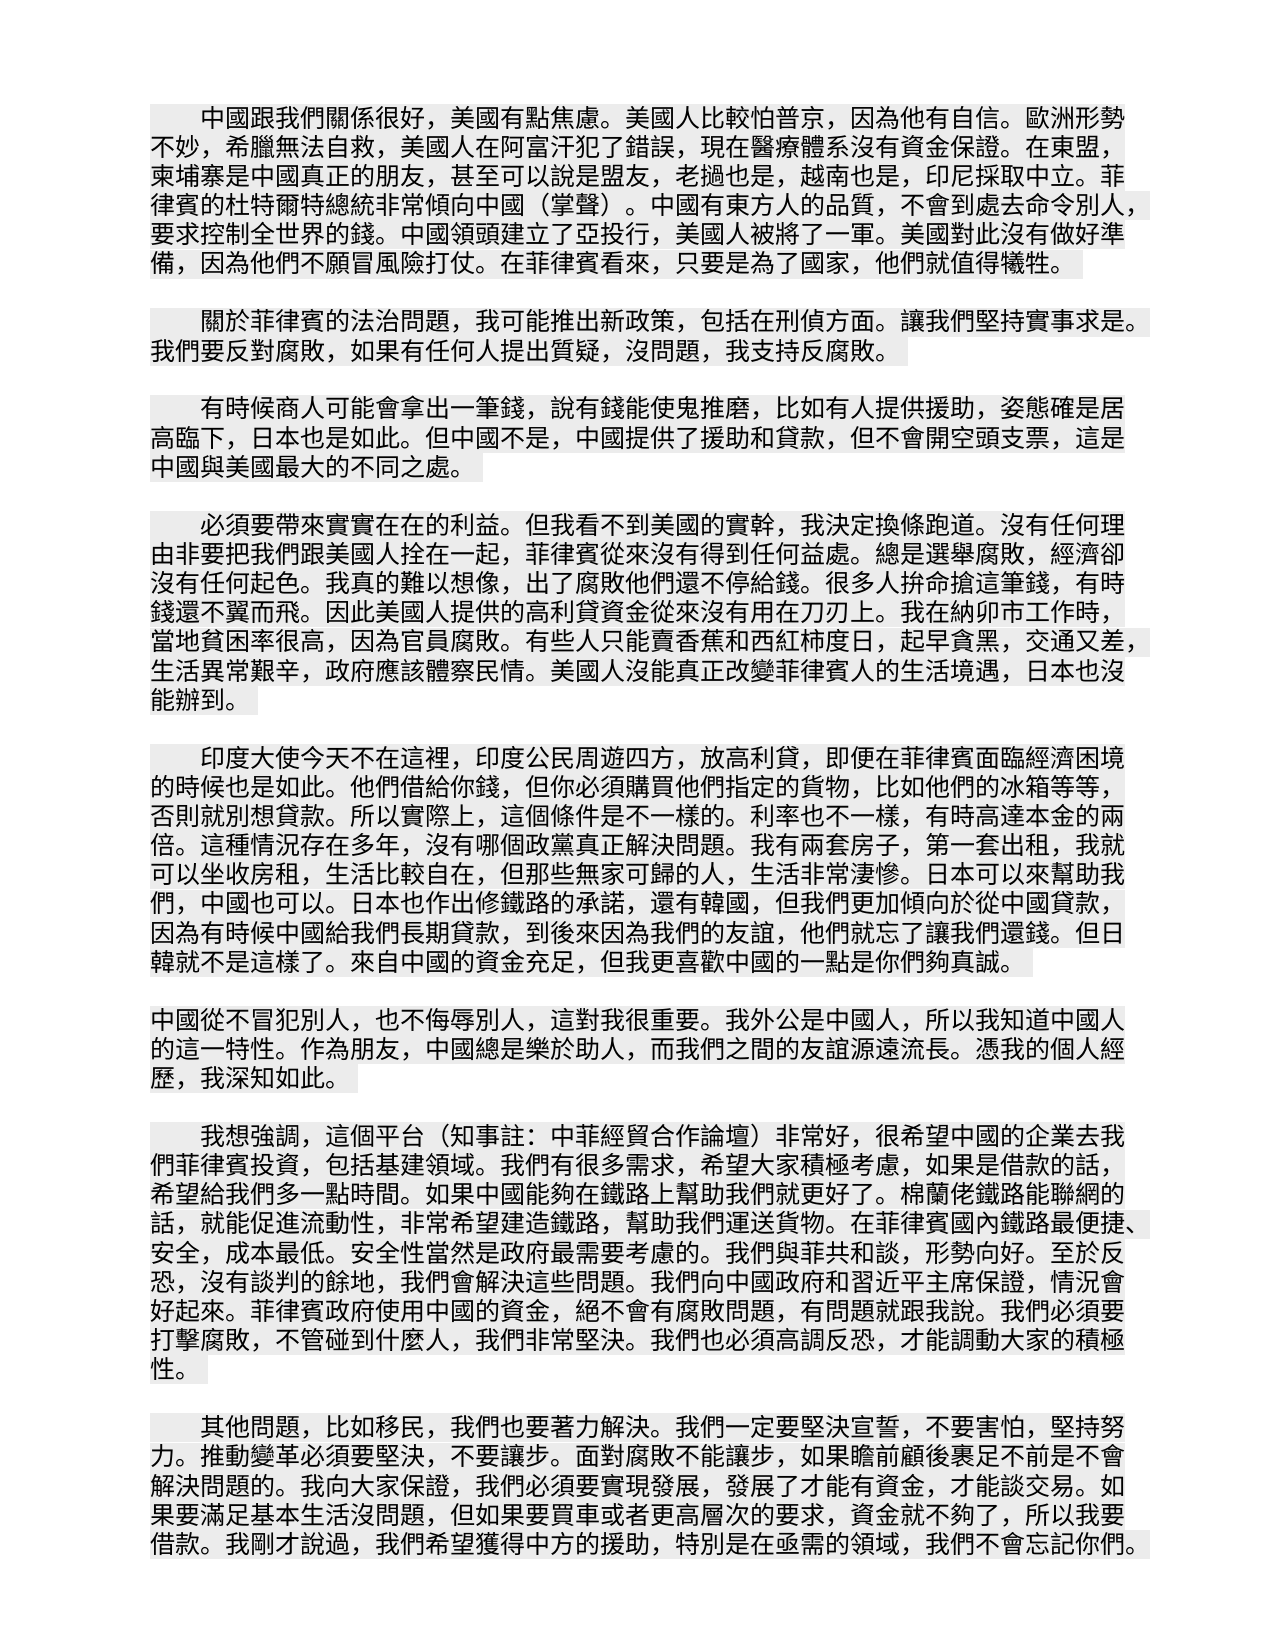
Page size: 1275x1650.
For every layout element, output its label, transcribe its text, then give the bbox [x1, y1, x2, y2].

text 這也太直白了，說話不留餘地，看來是豁出去了，不怕遭來美國報復。菲律賓何其有幸，出這樣的總統。 ---------------- 杜特爾特北京演講全文 美國人的品性到底出了什麼問題？作為一個東方紳士，包括菲律賓人，都是很靦腆的，他們相對低調，儘管知道答案也只會低語，不會大聲喧嘩，而美國人聲音有點大，超過了文明音量的界限。很多人都這麼想，東方人相對低調，不會居高臨下，對人頤指氣使。 我本人身上流淌著中國人的血液、摩洛血液、未獅耶人的血液。我研究過這些民族的特質，結果我發現，我們東方人是文化底蘊非常深厚的民族（掌聲）。但問題是，當你跟西方人說話，比如美國人或其他西方人，會發現他們非常沒文化（掌聲）。 談到商貿關係，我要充分利用今天的論壇講一講。如果你有錢，許多菲律賓的華商非常富有，但如果你們看到美國人走過來，請趕緊閉嘴（笑聲），不要讓他加入對話，否則你們都完蛋了（笑聲，掌聲）。華商如果跟美國人打交道，是虧錢最快的方法（笑聲）。我曾經當過23年市長，經常有美國人到我辦公室表達善意。他們不像中國人來做一般的生意，比如從菲律賓進口水果，他們要做採礦或其他對我們不利的產業。菲律賓的礦業很多都掌握在美國人手中，對我們造成嚴重負面影響。中國人同我們低調談生意，美國人卻一直很高調、很沒文化。 我見識過這些事，我從不真心喜歡美國人，不僅是因為我們做事的方式不一樣。很久以前我就體驗過美國人的傲慢。我曾經去過巴西，過境美國，從洛杉磯入境，在機場被海關反覆盤問。那位美國海關官員是一個黑人，制服是黑的（笑聲），槍也是黑的（笑聲）。他要看我的護照，我當時是眾議員，持外交護照，他又問我邀請信在哪兒。我當時的邀請信是巴西開的，沒帶在身上。這個人馬上就把我帶到審訊室，一頓盤問。所以我告訴他，如果繼續扣押我的話，我很樂意馬上就回菲律賓。那是我最後一次去美國。可能不久之後美國人也會來我的國家談生意，保護一些戀童癖者，他們連護照都不帶，直接跑到領事館去。他們可能認為菲律賓到現在還是美國的殖民地，事事以美國馬首是瞻，如果你來菲律賓，必須先申請簽證（掌聲）。 美國人並沒有控制經濟。美國自稱是世界上最大的工業化國家，這簡直就是胡扯。你既然是最強大的工業化國家，怎麼可能欠了中國將近三萬億美元還不還（掌聲）？也許這是一個信用額度的問題，可能中國可以借在座各位一點錢。你們能不能借我50億的貸款（笑聲），我會在一段時間內利用這筆錢，然後只還你本金（笑聲）。菲律賓人借錢是要還的（掌聲）。 中國跟我們關係很好，美國有點焦慮。美國人比較怕普京，因為他有自信。歐洲形勢不妙，希臘無法自救，美國人在阿富汗犯了錯誤，現在醫療體系沒有資金保證。在東盟，柬埔寨是中國真正的朋友，甚至可以說是盟友，老撾也是，越南也是，印尼採取中立。菲律賓的杜特爾特總統非常傾向中國（掌聲）。中國有東方人的品質，不會到處去命令別人，要求控制全世界的錢。中國領頭建立了亞投行，美國人被將了一軍。美國對此沒有做好準備，因為他們不願冒風險打仗。在菲律賓看來，只要是為了國家，他們就值得犧牲。 關於菲律賓的法治問題，我可能推出新政策，包括在刑偵方面。讓我們堅持實事求是。我們要反對腐敗，如果有任何人提出質疑，沒問題，我支持反腐敗。 有時候商人可能會拿出一筆錢，說有錢能使鬼推磨，比如有人提供援助，姿態確是居高臨下，日本也是如此。但中國不是，中國提供了援助和貸款，但不會開空頭支票，這是中國與美國最大的不同之處。 必須要帶來實實在在的利益。但我看不到美國的實幹，我決定換條跑道。沒有任何理由非要把我們跟美國人拴在一起，菲律賓從來沒有得到任何益處。總是選舉腐敗，經濟卻沒有任何起色。我真的難以想像，出了腐敗他們還不停給錢。很多人拚命搶這筆錢，有時錢還不翼而飛。因此美國人提供的高利貸資金從來沒有用在刀刃上。我在納卯市工作時，當地貧困率很高，因為官員腐敗。有些人只能賣香蕉和西紅柿度日，起早貪黑，交通又差，生活異常艱辛，政府應該體察民情。美國人沒能真正改變菲律賓人的生活境遇，日本也沒能辦到。 印度大使今天不在這裡，印度公民周遊四方，放高利貸，即便在菲律賓面臨經濟困境的時候也是如此。他們借給你錢，但你必須購買他們指定的貨物，比如他們的冰箱等等，否則就別想貸款。所以實際上，這個條件是不一樣的。利率也不一樣，有時高達本金的兩倍。這種情況存在多年，沒有哪個政黨真正解決問題。我有兩套房子，第一套出租，我就可以坐收房租，生活比較自在，但那些無家可歸的人，生活非常淒慘。日本可以來幫助我們，中國也可以。日本也作出修鐵路的承諾，還有韓國，但我們更加傾向於從中國貸款，因為有時候中國給我們長期貸款，到後來因為我們的友誼，他們就忘了讓我們還錢。但日韓就不是這樣了。來自中國的資金充足，但我更喜歡中國的一點是你們夠真誠。 中國從不冒犯別人，也不侮辱別人，這對我很重要。我外公是中國人，所以我知道中國人的這一特性。作為朋友，中國總是樂於助人，而我們之間的友誼源遠流長。憑我的個人經歷，我深知如此。 我想強調，這個平台（知事註：中菲經貿合作論壇）非常好，很希望中國的企業去我們菲律賓投資，包括基建領域。我們有很多需求，希望大家積極考慮，如果是借款的話，希望給我們多一點時間。如果中國能夠在鐵路上幫助我們就更好了。棉蘭佬鐵路能聯網的話，就能促進流動性，非常希望建造鐵路，幫助我們運送貨物。在菲律賓國內鐵路最便捷、安全，成本最低。安全性當然是政府最需要考慮的。我們與菲共和談，形勢向好。至於反恐，沒有談判的餘地，我們會解決這些問題。我們向中國政府和習近平主席保證，情況會好起來。菲律賓政府使用中國的資金，絕不會有腐敗問題，有問題就跟我說。我們必須要打擊腐敗，不管碰到什麼人，我們非常堅決。我們也必須高調反恐，才能調動大家的積極性。 其他問題，比如移民，我們也要著力解決。我們一定要堅決宣誓，不要害怕，堅持努力。推動變革必須要堅決，不要讓步。面對腐敗不能讓步，如果瞻前顧後裹足不前是不會解決問題的。我向大家保證，我們必須要實現發展，發展了才能有資金，才能談交易。如果要滿足基本生活沒問題，但如果要買車或者更高層次的要求，資金就不夠了，所以我要借款。我剛才說過，我們希望獲得中方的援助，特別是在亟需的領域，我們不會忘記你們。 在這個政治、文化不斷動盪的年代，美國已經輸了。我將會繼續向中國靠攏，從思想上向中俄雙方靠攏，我也會跟普京說，菲律賓、中國和俄羅斯是好夥伴。 他們（知事註：杜特爾特的政敵）可以起訴我，但他們沒有任何證據。選舉期間就是如此，現在仍不斷指責。奧巴馬和美國國務院的發言人不斷攻擊我。我試圖解釋，在菲律賓有400萬人染上毒癮。但沒人理我。我曾用體面的語言說過，後來被迫用粗話表達我的憤怒。 他們也跟我談人權，關於這個問題我曾經說過，如果你毀滅我的國家，我會把你幹掉，我有權保護每一個菲律賓人。 而我從來沒有點明，法外處決的問題，有一些媒體報導不實，美國方面也發表不實言論，但美國領導人從未就此道歉。這就是他們的思維與中國的不同之處。 我謹此宣佈，脫離與美國的聯繫，包括軍事、經濟上的脫離。當然如果你們在經濟上與美國有問題的話我們也會幫助你們，就像你們幫助我一樣。 綜合環球時報、菲律賓世界日報 [150, 75, 1125, 1559]
